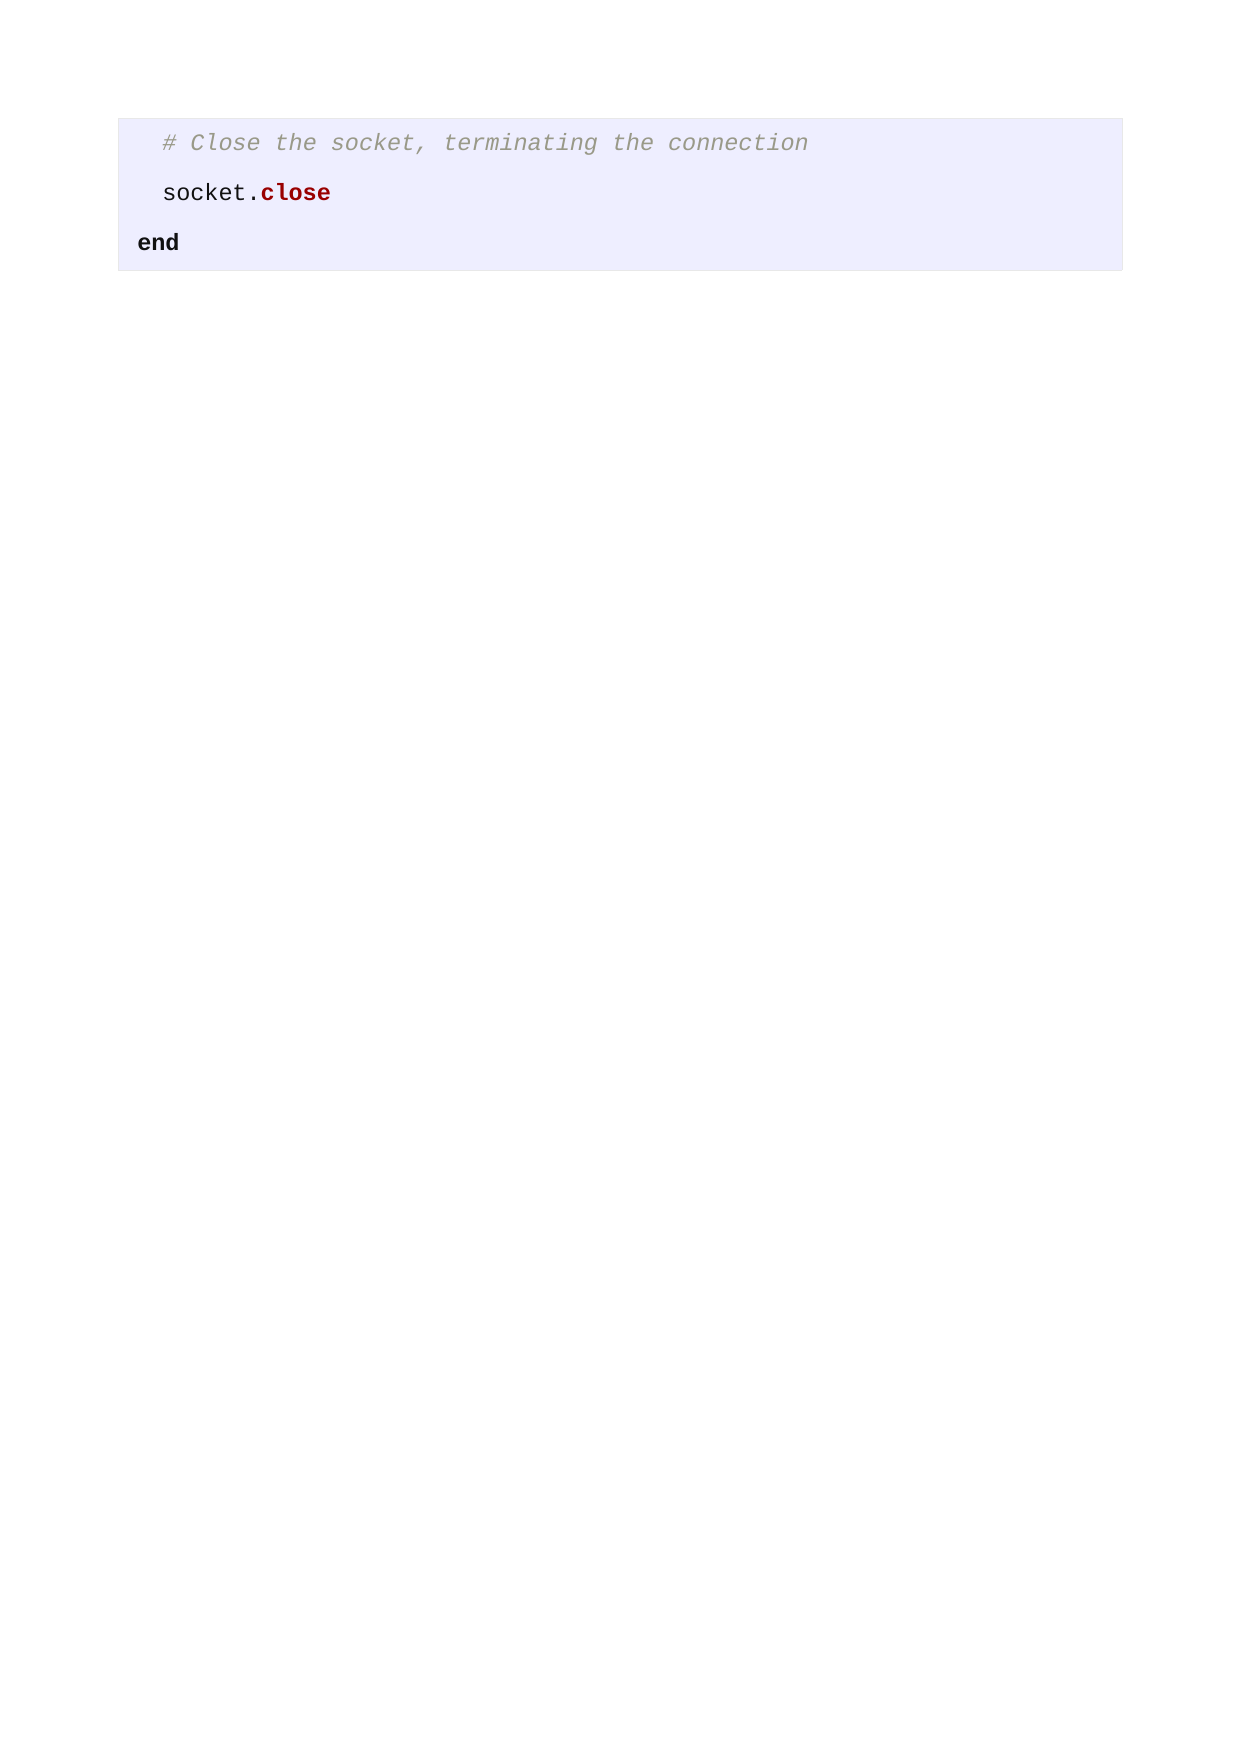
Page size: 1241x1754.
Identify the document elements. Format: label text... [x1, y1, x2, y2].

text # Close the socket, terminating the connection [119, 119, 1122, 157]
text end [119, 218, 1122, 270]
text socket.close [119, 168, 1122, 207]
